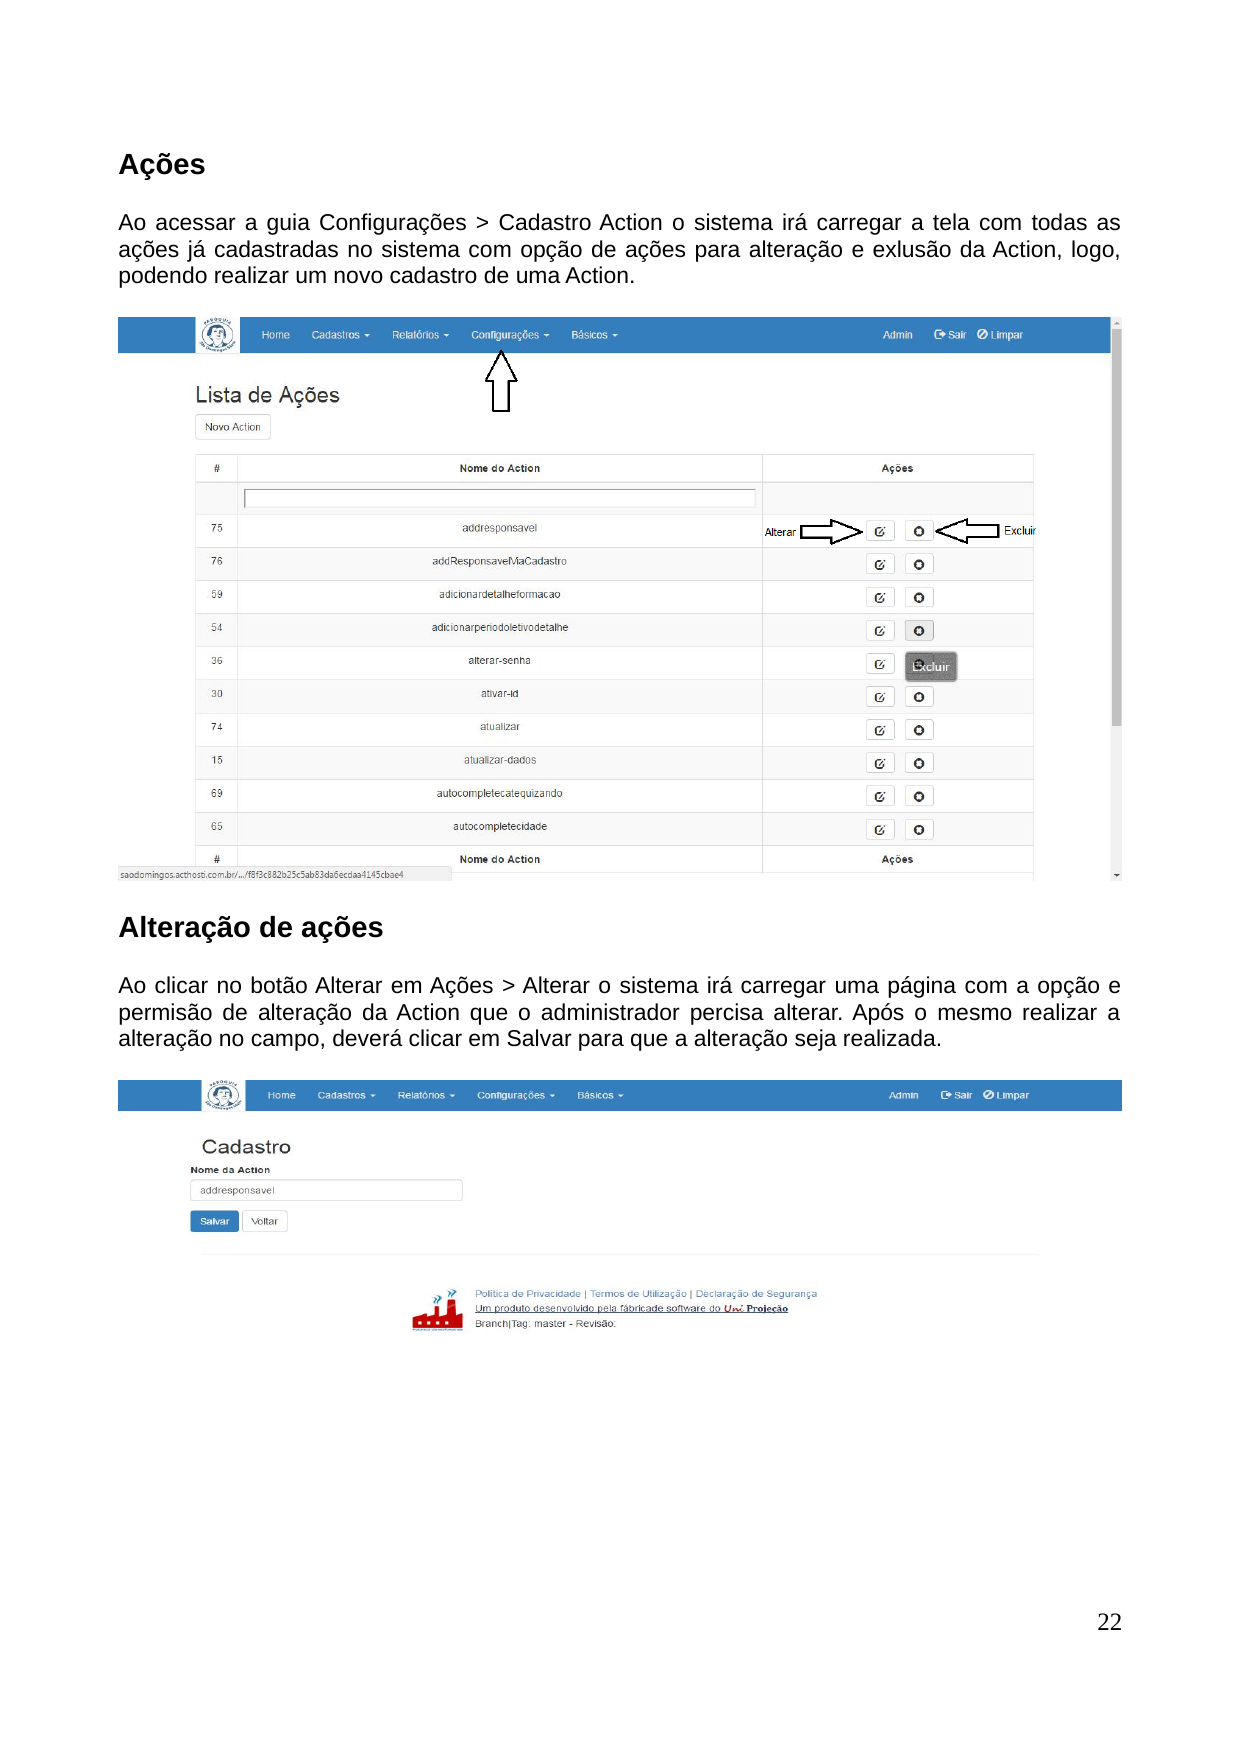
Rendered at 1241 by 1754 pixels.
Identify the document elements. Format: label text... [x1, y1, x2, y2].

text Alteração de ações [118, 910, 1122, 943]
picture [118, 317, 1122, 881]
picture [118, 1080, 1122, 1565]
text Ações [118, 147, 1122, 180]
text Ao acessar a guia Configurações > Cadastro Action o sistema irá carregar a tela com todas as ações já cadastradas no sistema com opção de ações para alteração e exlusão da Action, logo, podendo realizar um novo cadastro de uma Action. [118, 209, 1122, 288]
text Ao clicar no botão Alterar em Ações > Alterar o sistema irá carregar uma página com a opção e permisão de alteração da Action que o administrador percisa alterar. Após o mesmo realizar a alteração no campo, deverá clicar em Salvar para que a alteração seja realizada. [118, 972, 1122, 1051]
